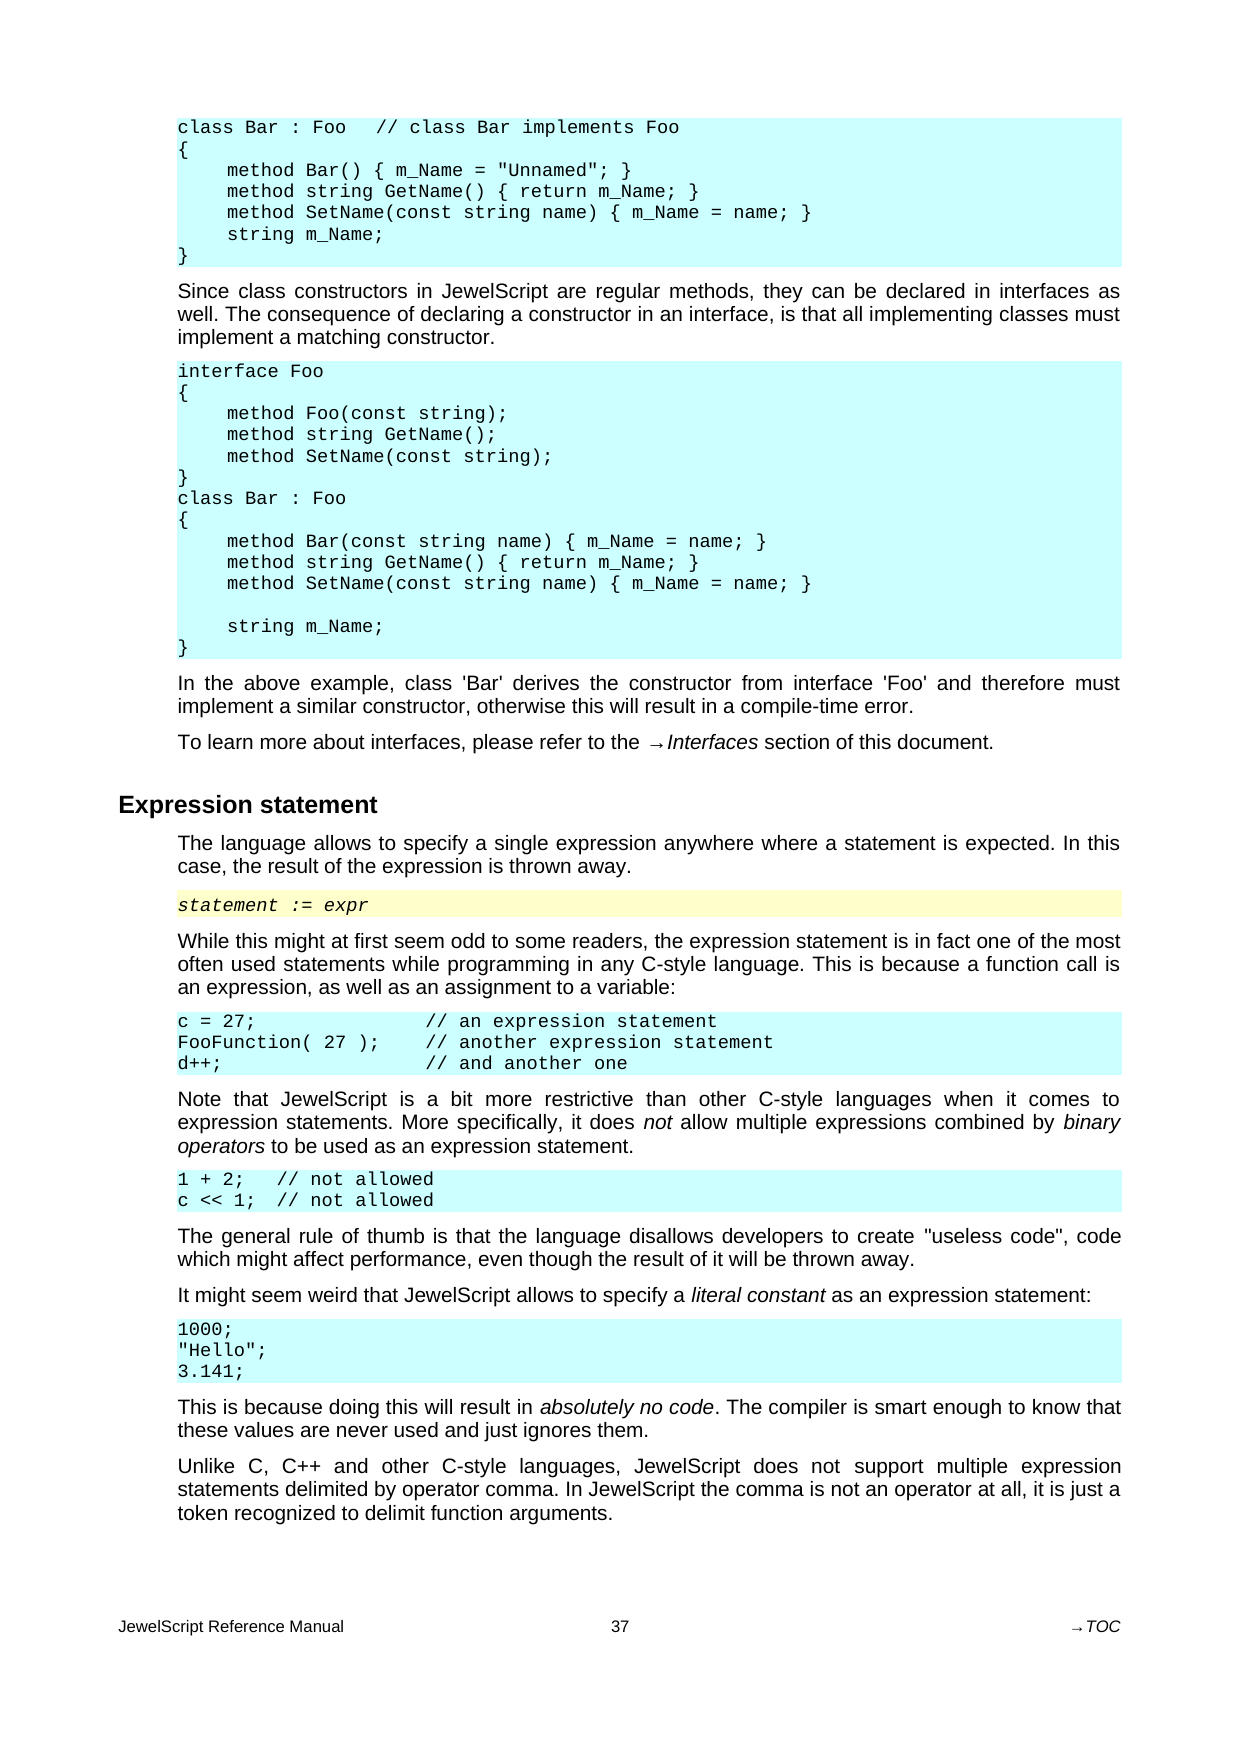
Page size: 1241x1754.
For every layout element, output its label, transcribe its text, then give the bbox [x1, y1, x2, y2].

text Unlike C, C++ and other C-style languages, JewelScript does not support multiple expression statements delimited by operator comma. In JewelScript the comma is not an operator at all, it is just a token recognized to delimit function arguments. [177, 1454, 1122, 1524]
text 1 + 2; // not allowed c << 1; // not allowed [177, 1170, 1122, 1212]
subtitle Expression statement [118, 791, 1122, 819]
text class Bar : Foo // class Bar implements Foo { method Bar() { m_Name = "Unnamed"; } method string GetName() { return m_Name; } method SetName(const string name) { m_Name = name; } string m_Name; } [177, 118, 1122, 267]
text Note that JewelScript is a bit more restrictive than other C-style languages when it comes to expression statements. More specifically, it does not allow multiple expressions combined by binary operators to be used as an expression statement. [177, 1088, 1122, 1157]
text Since class constructors in JewelScript are regular methods, they can be declared in interfaces as well. The consequence of declaring a constructor in an interface, is that all implementing classes must implement a matching constructor. [177, 279, 1122, 349]
text c = 27; // an expression statement FooFunction( 27 ); // another expression statement d++; // and another one [177, 1012, 1122, 1075]
text It might seem weird that JewelScript allows to specify a literal constant as an expression statement: [177, 1284, 1122, 1307]
text 1000; "Hello"; 3.141; [177, 1319, 1122, 1383]
text This is because doing this will result in absolutely no code. The compiler is smart enough to know that these values are never used and just ignores them. [177, 1396, 1122, 1442]
text To learn more about interfaces, please refer to the →Interfaces section of this document. [177, 730, 1122, 753]
text While this might at first seem odd to some readers, the expression statement is in fact one of the most often used statements while programming in any C-style language. This is because a function call is an expression, as well as an assignment to a variable: [177, 929, 1122, 999]
text interface Foo { method Foo(const string); method string GetName(); method SetName(const string); } class Bar : Foo { method Bar(const string name) { m_Name = name; } method string GetName() { return m_Name; } method SetName(const string name) { m_Name = name; } string m_Name; } [177, 361, 1122, 659]
text The general rule of thumb is that the language disallows developers to create "useless code", code which might affect performance, even though the result of it will be thrown away. [177, 1225, 1122, 1271]
text statement := expr [177, 890, 1122, 917]
text In the above example, class 'Bar' derives the constructor from interface 'Foo' and therefore must implement a similar constructor, otherwise this will result in a compile-time error. [177, 671, 1122, 718]
text The language allows to specify a single expression anywhere where a statement is expected. In this case, the result of the expression is thrown away. [177, 831, 1122, 878]
